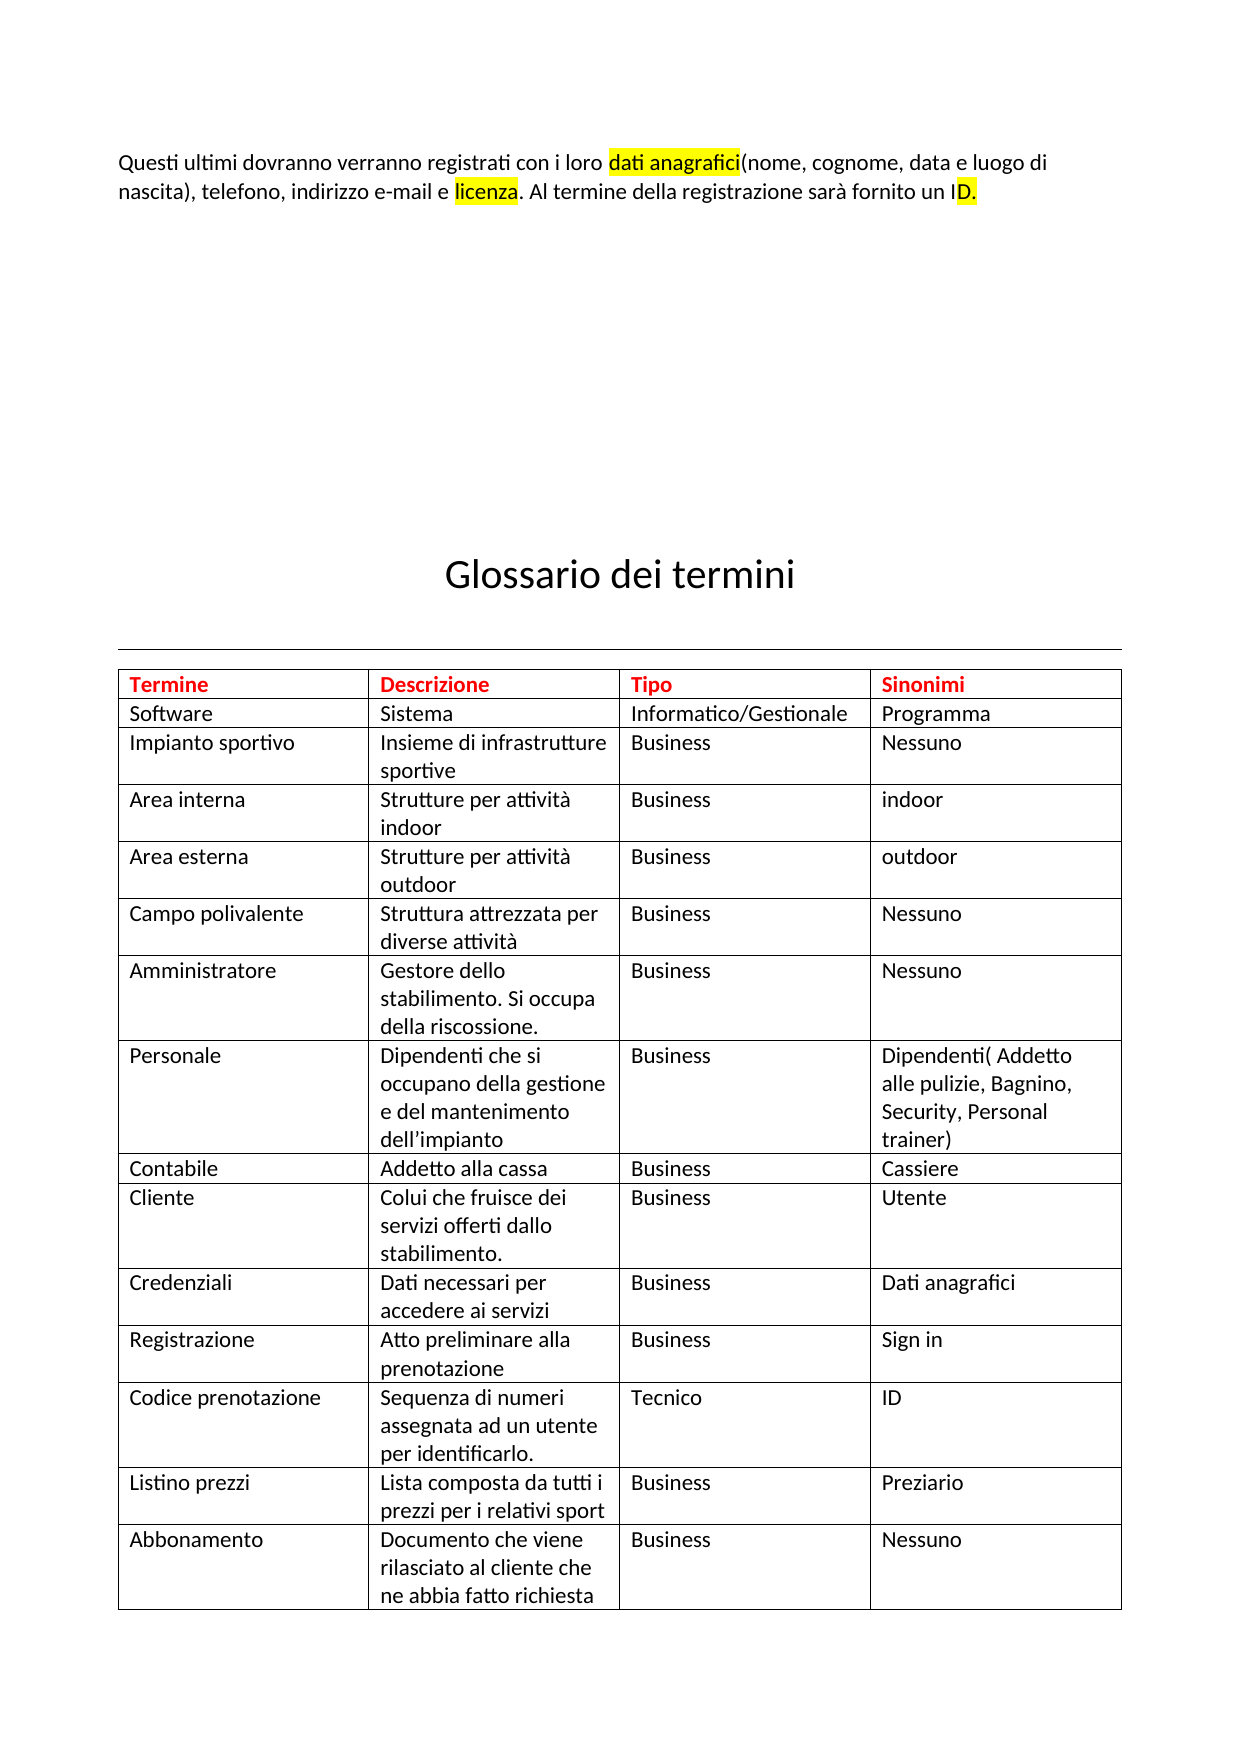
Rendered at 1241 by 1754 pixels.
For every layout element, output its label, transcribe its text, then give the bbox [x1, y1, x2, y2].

table_cell Documento che viene rilasciato al cliente che ne abbia fatto richiesta [369, 1525, 619, 1609]
table_header Termine [119, 670, 368, 698]
table_cell Nessuno [871, 956, 1121, 1040]
table_cell Sistema [369, 699, 619, 727]
table_cell Business [620, 785, 870, 841]
table_cell Campo polivalente [119, 899, 368, 955]
table_cell Informatico/Gestionale [620, 699, 870, 727]
table_cell Business [620, 1468, 870, 1524]
table_cell Business [620, 842, 870, 898]
table_cell Sequenza di numeri assegnata ad un utente per identificarlo. [369, 1383, 619, 1467]
table_cell Nessuno [871, 728, 1121, 784]
table_cell Dati necessari per accedere ai servizi [369, 1269, 619, 1324]
table_cell Tecnico [620, 1383, 870, 1467]
table_cell Registrazione [119, 1326, 368, 1382]
table_cell Listino prezzi [119, 1468, 368, 1524]
table_cell Insieme di infrastrutture sportive [369, 728, 619, 784]
table_cell Struttura attrezzata per diverse attività [369, 899, 619, 955]
table_cell Business [620, 956, 870, 1040]
table_cell Strutture per attività indoor [369, 785, 619, 841]
table_cell Addetto alla cassa [369, 1154, 619, 1182]
table_cell Business [620, 1154, 870, 1182]
table_cell Software [119, 699, 368, 727]
table_cell Business [620, 899, 870, 955]
table_cell outdoor [871, 842, 1121, 898]
table_header Descrizione [369, 670, 619, 698]
table_cell Codice prenotazione [119, 1383, 368, 1467]
table_cell Colui che fruisce dei servizi offerti dallo stabilimento. [369, 1184, 619, 1267]
table_cell Personale [119, 1041, 368, 1153]
table_cell Programma [871, 699, 1121, 727]
table_cell Area interna [119, 785, 368, 841]
table_cell Utente [871, 1184, 1121, 1267]
table_cell Nessuno [871, 899, 1121, 955]
table_cell Sign in [871, 1326, 1121, 1382]
table_cell Amministratore [119, 956, 368, 1040]
table_cell Dati anagrafici [871, 1269, 1121, 1324]
table_header Tipo [620, 670, 870, 698]
table_cell Cliente [119, 1184, 368, 1267]
table_cell Nessuno [871, 1525, 1121, 1609]
table_cell Dipendenti( Addetto alle pulizie, Bagnino, Security, Personal trainer) [871, 1041, 1121, 1153]
text Questi ultimi dovranno verranno registrati con i loro dati anagrafici(nome, cognome, data e luogo di nascita), telefono, indirizzo e-mail e licenza. Al termine della registrazione sarà fornito un ID. [118, 148, 1122, 205]
table_cell Contabile [119, 1154, 368, 1182]
table_cell Strutture per attività outdoor [369, 842, 619, 898]
table_cell Impianto sportivo [119, 728, 368, 784]
table_cell Lista composta da tutti i prezzi per i relativi sport [369, 1468, 619, 1524]
table_cell Business [620, 1525, 870, 1609]
table_cell Gestore dello stabilimento. Si occupa della riscossione. [369, 956, 619, 1040]
table_cell Atto preliminare alla prenotazione [369, 1326, 619, 1382]
table_cell Business [620, 728, 870, 784]
table_cell Cassiere [871, 1154, 1121, 1182]
table_cell Area esterna [119, 842, 368, 898]
table_cell Dipendenti che si occupano della gestione e del mantenimento dell’impianto [369, 1041, 619, 1153]
table_header Sinonimi [871, 670, 1121, 698]
table_cell indoor [871, 785, 1121, 841]
text Glossario dei termini [118, 548, 1122, 599]
table_cell Business [620, 1184, 870, 1267]
table_cell Business [620, 1326, 870, 1382]
table_cell Abbonamento [119, 1525, 368, 1609]
table_cell Business [620, 1041, 870, 1153]
table_cell Preziario [871, 1468, 1121, 1524]
table_cell Credenziali [119, 1269, 368, 1324]
table_cell Business [620, 1269, 870, 1324]
table_cell ID [871, 1383, 1121, 1467]
